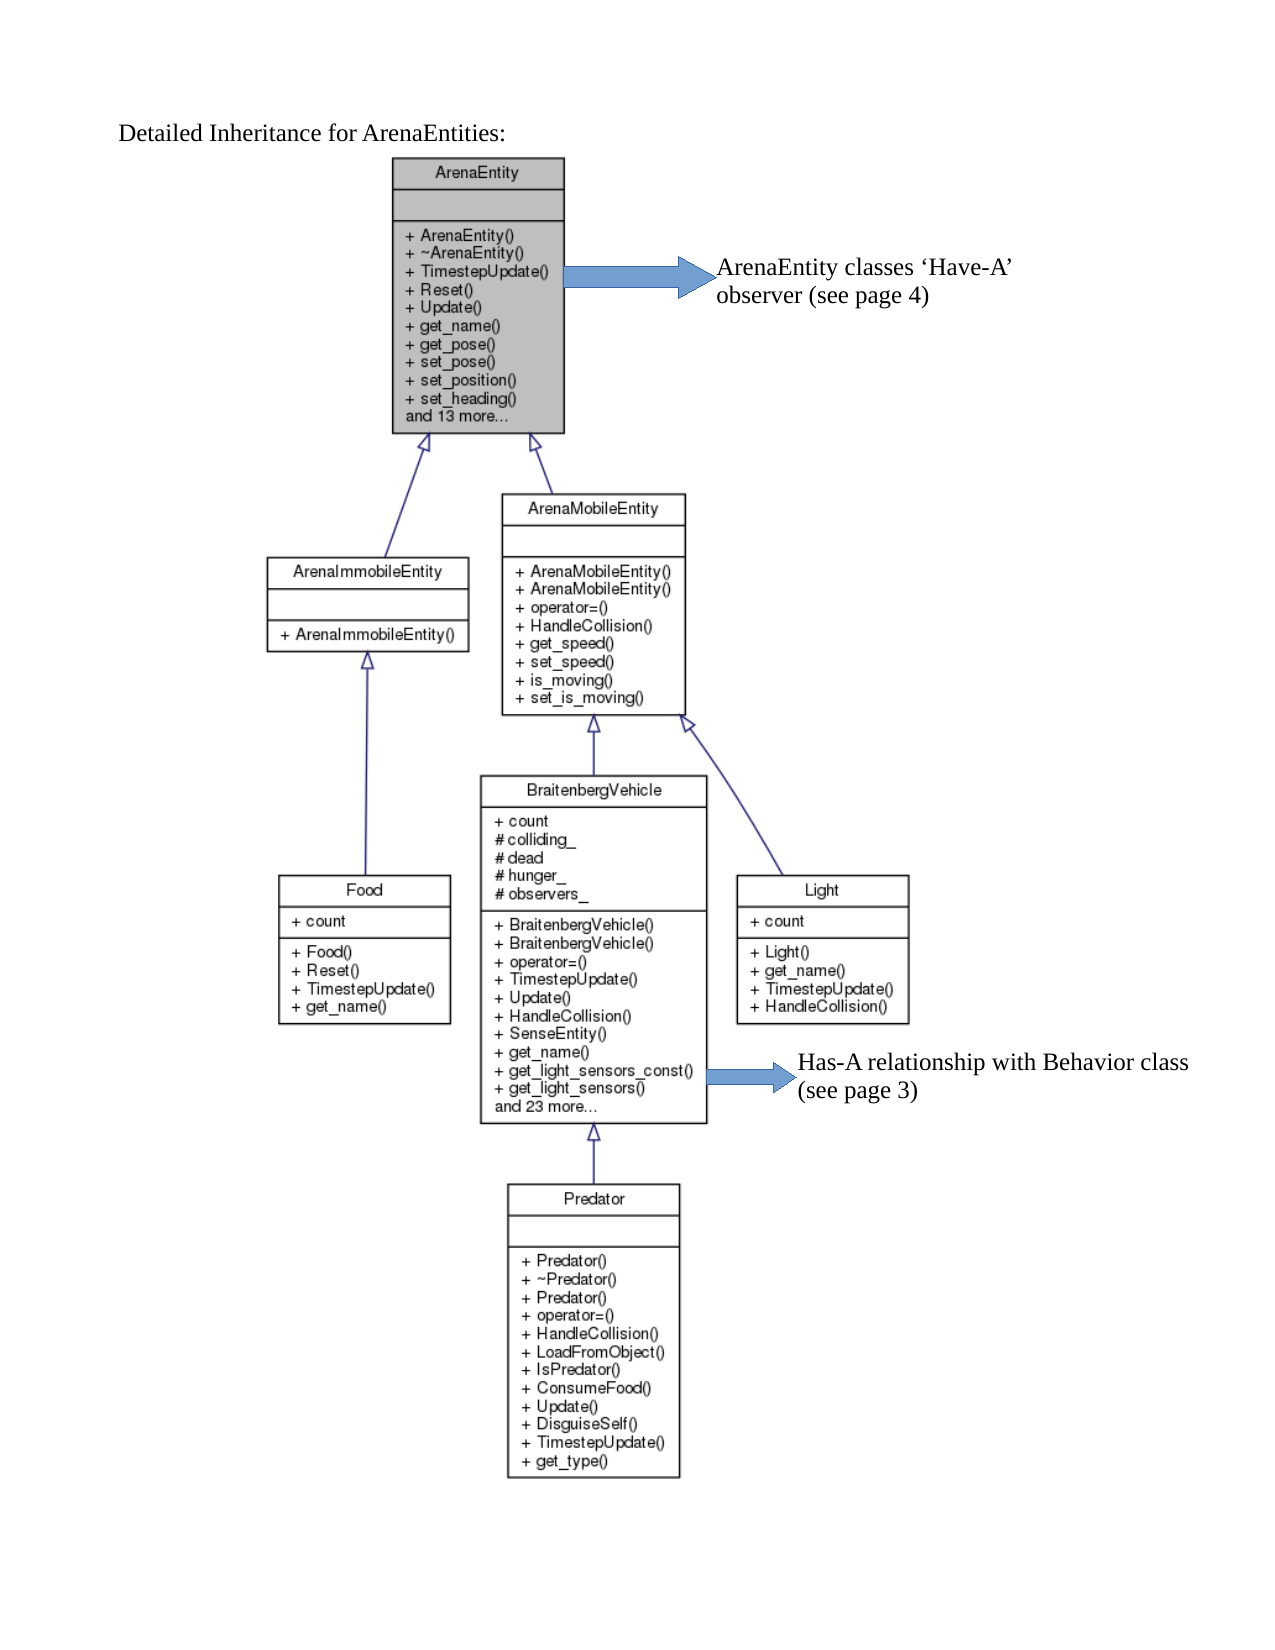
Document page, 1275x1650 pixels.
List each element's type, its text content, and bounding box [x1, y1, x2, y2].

picture [261, 151, 915, 1485]
text Detailed Inheritance for ArenaEntities: [118, 118, 1157, 147]
